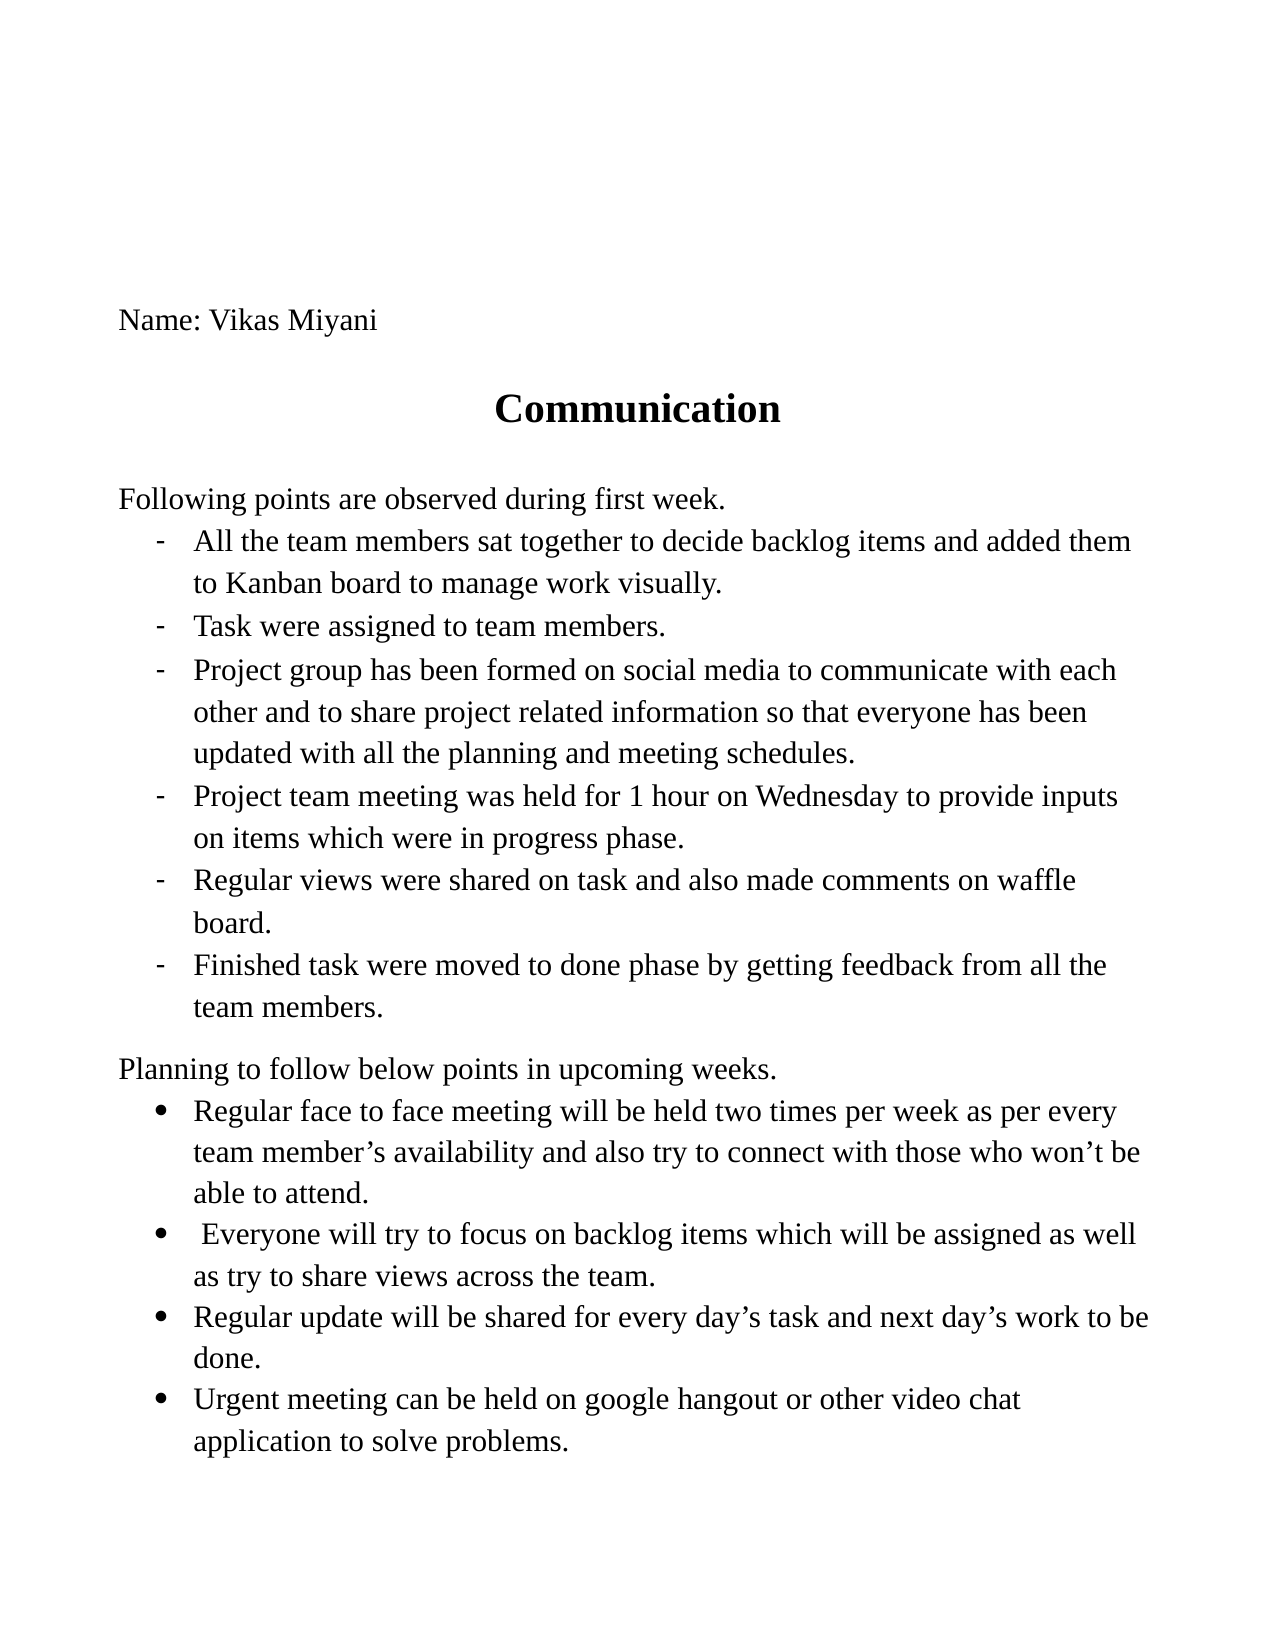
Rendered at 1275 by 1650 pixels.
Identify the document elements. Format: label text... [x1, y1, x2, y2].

list Everyone will try to focus on backlog items which will be assigned as well as try to share views across the team. [156, 1216, 1157, 1293]
text Planning to follow below points in upcoming weeks. [118, 1051, 1157, 1087]
text Communication [118, 384, 1157, 432]
list Regular face to face meeting will be held two times per week as per every team member’s availability and also try to connect with those who won’t be able to attend. [156, 1092, 1157, 1210]
text Following points are observed during first week. [118, 480, 1157, 516]
list Regular views were shared on task and also made comments on waffle board. [156, 860, 1157, 940]
list Urgent meeting can be held on google hangout or other video chat application to solve problems. [156, 1381, 1157, 1458]
list All the team members sat together to decide backlog items and added them to Kanban board to manage work visually. [156, 521, 1157, 601]
text Name: Vikas Miyani [118, 301, 1157, 337]
list Task were assigned to team members. [156, 606, 1157, 644]
list Finished task were moved to done phase by getting feedback from all the team members. [156, 945, 1157, 1024]
list Project team meeting was held for 1 hour on Wednesday to provide inputs on items which were in progress phase. [156, 776, 1157, 855]
list Project group has been formed on social media to communicate with each other and to share project related information so that everyone has been updated with all the planning and meeting schedules. [156, 650, 1157, 770]
list Regular update will be shared for every day’s task and next day’s work to be done. [156, 1298, 1157, 1375]
